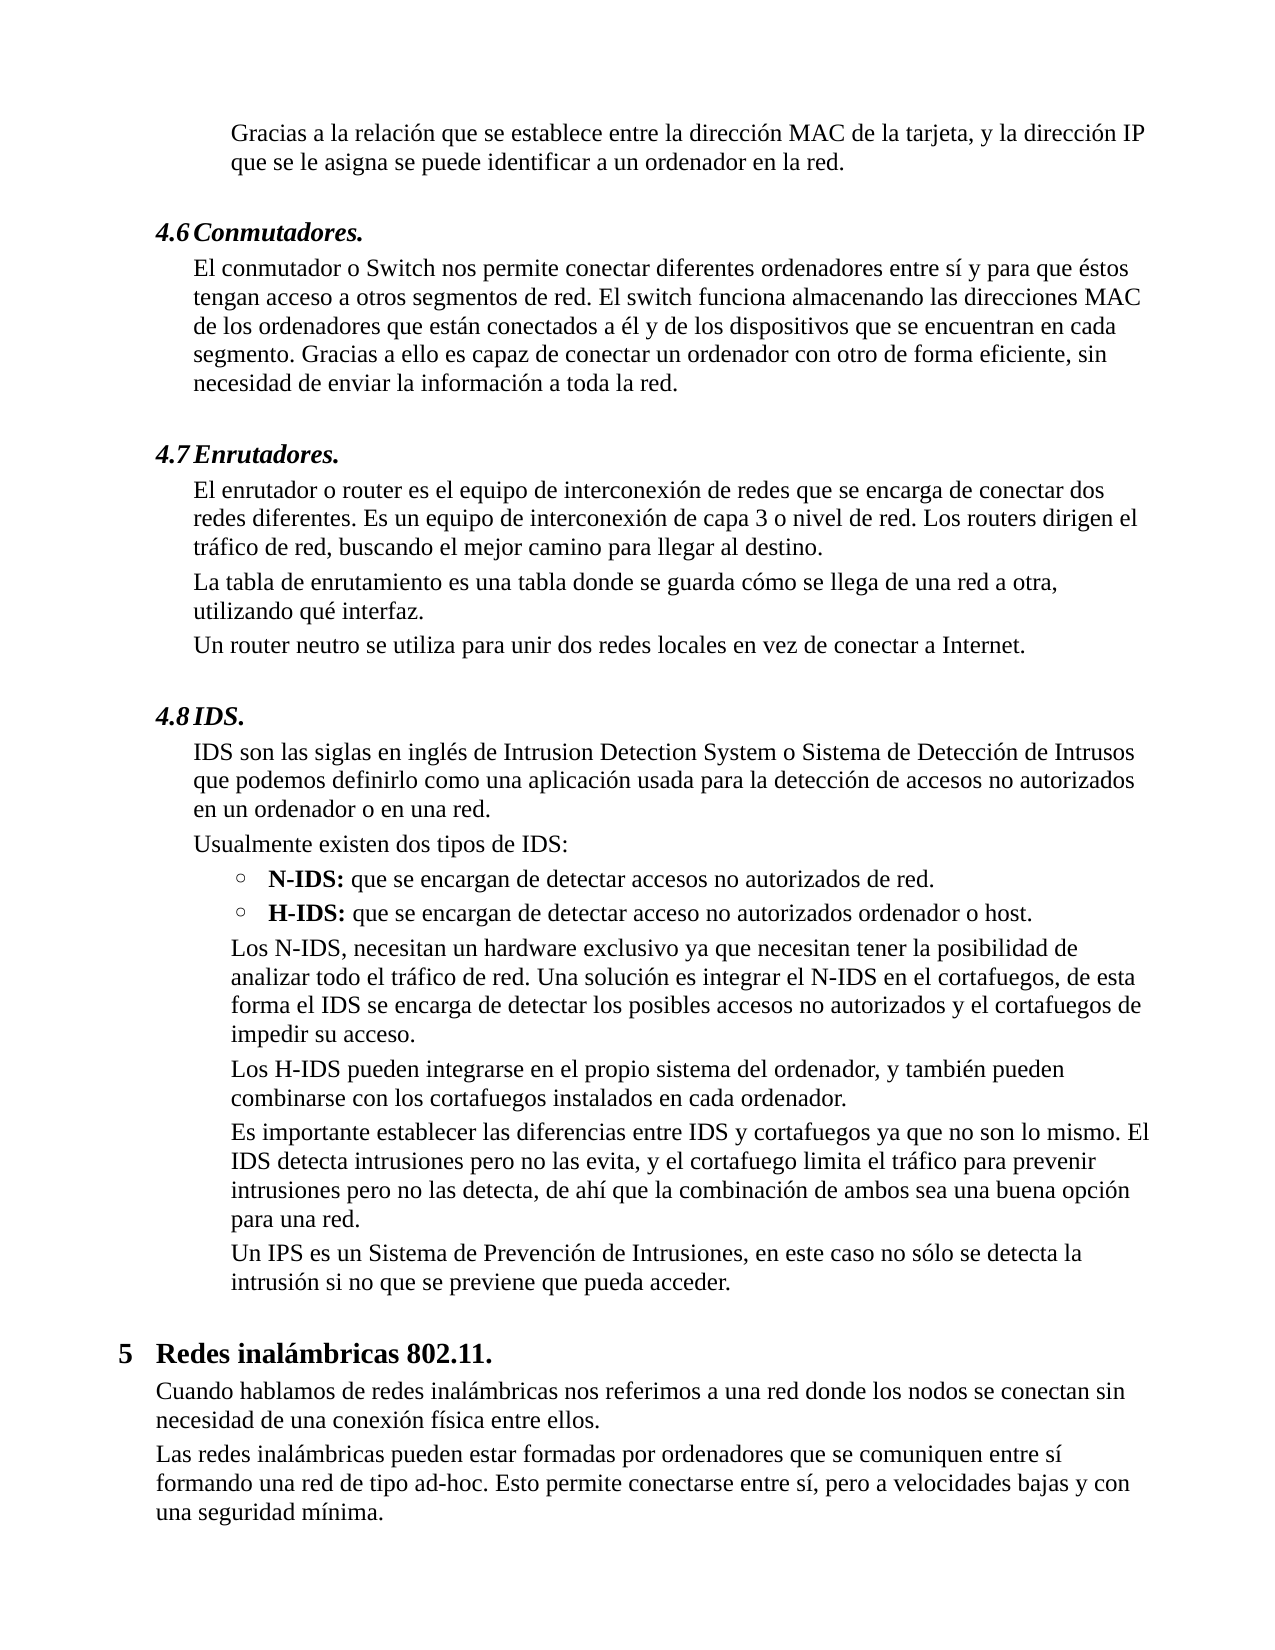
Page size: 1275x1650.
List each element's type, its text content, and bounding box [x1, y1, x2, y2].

list Gracias a la relación que se establece entre la dirección MAC de la tarjeta, y la dirección IP que se le asigna se puede identificar a un ordenador en la red. [193, 118, 1157, 176]
list Cuando hablamos de redes inalámbricas nos referimos a una red donde los nodos se conectan sin necesidad de una conexión física entre ellos. [118, 1376, 1157, 1433]
list H-IDS: que se encargan de detectar acceso no autorizados ordenador o host. [231, 898, 1157, 927]
list IDS son las siglas en inglés de Intrusion Detection System o Sistema de Detección de Intrusos que podemos definirlo como una aplicación usada para la detección de accesos no autorizados en un ordenador o en una red. [156, 737, 1157, 823]
list Enrutadores. [156, 438, 1157, 469]
list N-IDS: que se encargan de detectar accesos no autorizados de red. [231, 864, 1157, 892]
list Es importante establecer las diferencias entre IDS y cortafuegos ya que no son lo mismo. El IDS detecta intrusiones pero no las evita, y el cortafuego limita el tráfico para prevenir intrusiones pero no las detecta, de ahí que la combinación de ambos sea una buena opción para una red. [193, 1117, 1157, 1232]
list El enrutador o router es el equipo de interconexión de redes que se encarga de conectar dos redes diferentes. Es un equipo de interconexión de capa 3 o nivel de red. Los routers dirigen el tráfico de red, buscando el mejor camino para llegar al destino. [156, 475, 1157, 561]
list Un IPS es un Sistema de Prevención de Intrusiones, en este caso no sólo se detecta la intrusión si no que se previene que pueda acceder. [193, 1238, 1157, 1296]
list Usualmente existen dos tipos de IDS: [156, 829, 1157, 858]
list Redes inalámbricas 802.11. [118, 1337, 1157, 1370]
list La tabla de enrutamiento es una tabla donde se guarda cómo se llega de una red a otra, utilizando qué interfaz. [156, 567, 1157, 624]
list Un router neutro se utiliza para unir dos redes locales en vez de conectar a Internet. [156, 630, 1157, 659]
list El conmutador o Switch nos permite conectar diferentes ordenadores entre sí y para que éstos tengan acceso a otros segmentos de red. El switch funciona almacenando las direcciones MAC de los ordenadores que están conectados a él y de los dispositivos que se encuentran en cada segmento. Gracias a ello es capaz de conectar un ordenador con otro de forma eficiente, sin necesidad de enviar la información a toda la red. [156, 253, 1157, 397]
list Las redes inalámbricas pueden estar formadas por ordenadores que se comuniquen entre sí formando una red de tipo ad-hoc. Esto permite conectarse entre sí, pero a velocidades bajas y con una seguridad mínima. [118, 1439, 1157, 1526]
list Los H-IDS pueden integrarse en el propio sistema del ordenador, y también pueden combinarse con los cortafuegos instalados en cada ordenador. [193, 1054, 1157, 1112]
list IDS. [156, 700, 1157, 731]
list Conmutadores. [156, 216, 1157, 247]
list Los N-IDS, necesitan un hardware exclusivo ya que necesitan tener la posibilidad de analizar todo el tráfico de red. Una solución es integrar el N-IDS en el cortafuegos, de esta forma el IDS se encarga de detectar los posibles accesos no autorizados y el cortafuegos de impedir su acceso. [193, 933, 1157, 1048]
